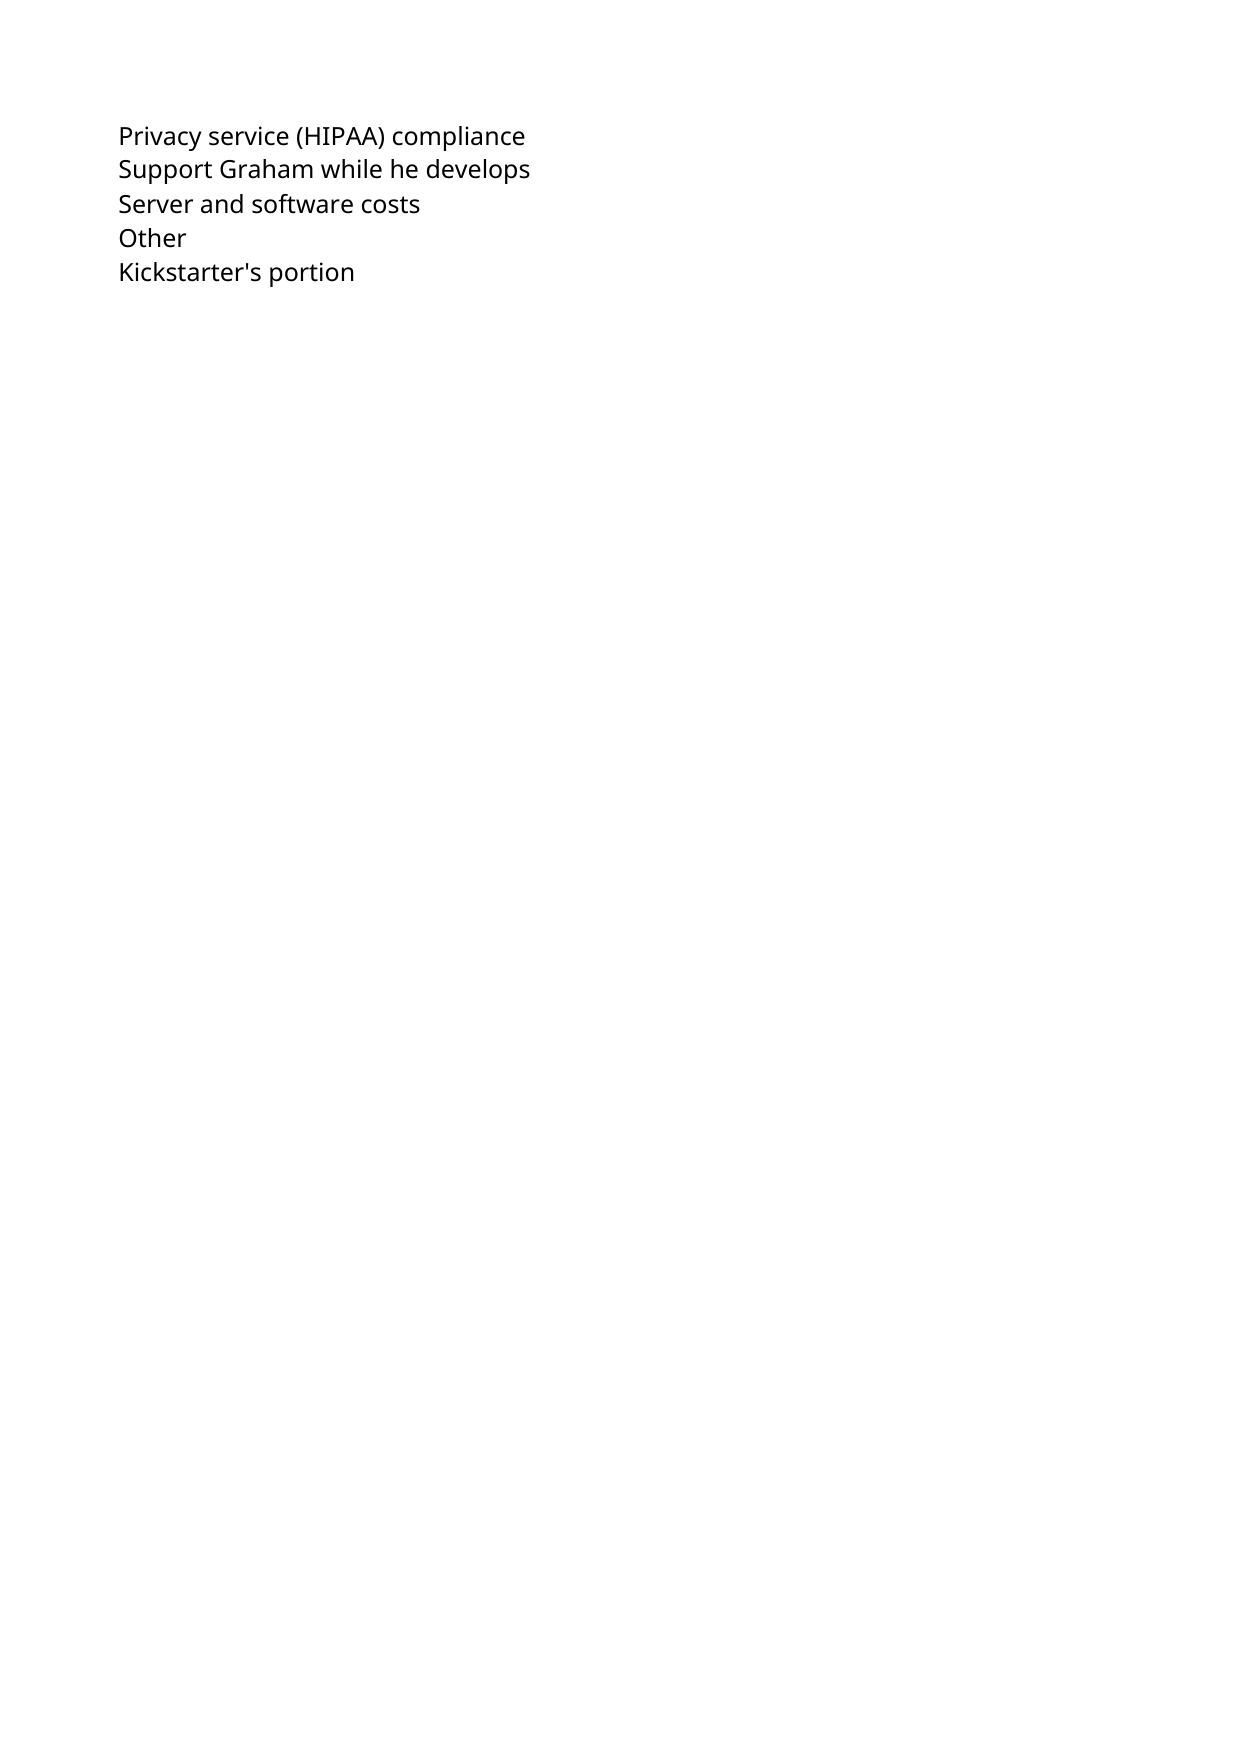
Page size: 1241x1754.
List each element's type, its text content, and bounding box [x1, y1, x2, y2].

text Server and software costs [118, 186, 1122, 220]
text Support Graham while he develops [118, 152, 1122, 186]
text Kickstarter's portion [118, 254, 1122, 288]
text Privacy service (HIPAA) compliance [118, 118, 1122, 152]
text Other [118, 220, 1122, 254]
